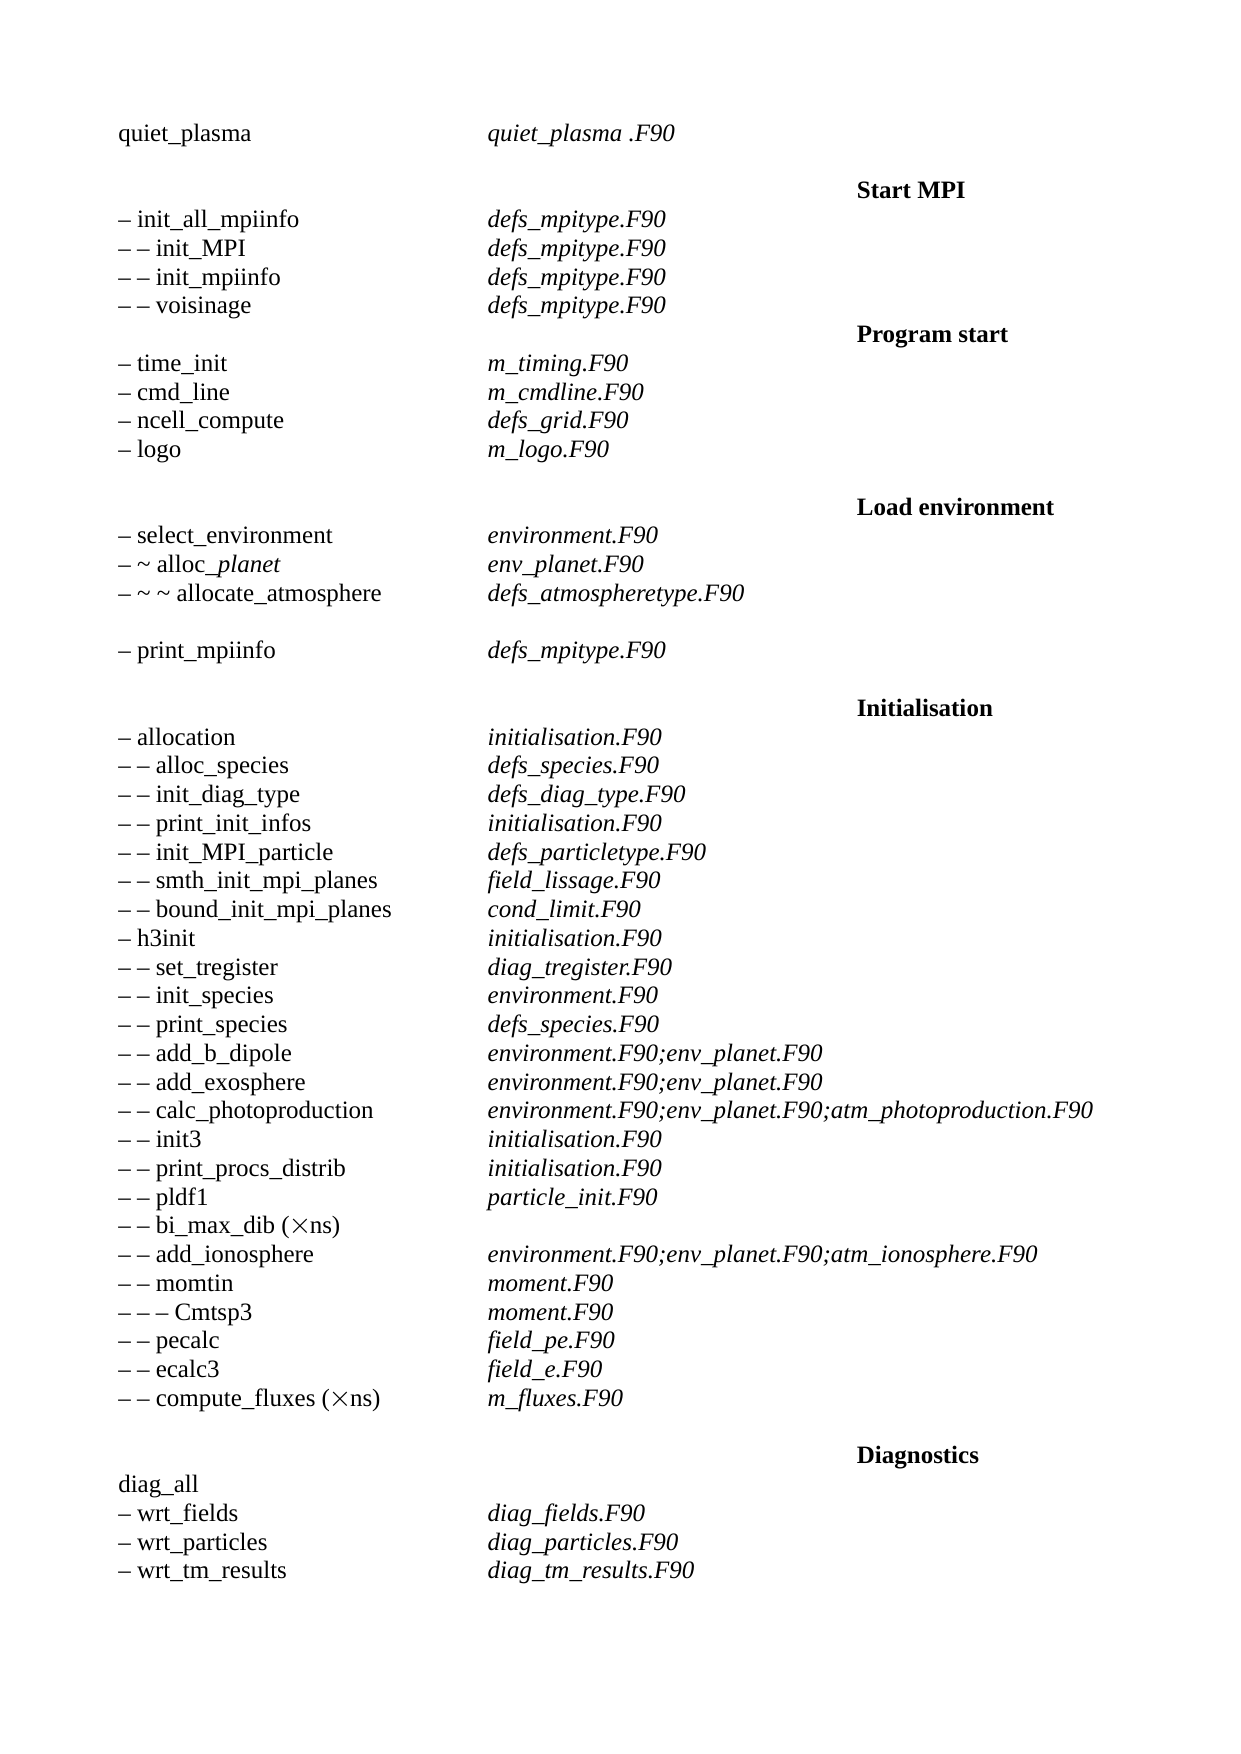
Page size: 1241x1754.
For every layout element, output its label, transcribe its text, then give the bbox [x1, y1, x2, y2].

text – select_environment environment.F90 [118, 521, 1122, 549]
text – init_all_mpiinfo defs_mpitype.F90 [118, 204, 1122, 233]
text – – alloc_species defs_species.F90 [118, 751, 1122, 779]
text – – add_ionosphere environment.F90;env_planet.F90;atm_ionosphere.F90 [118, 1239, 1122, 1268]
text – – init_MPI defs_mpitype.F90 [118, 233, 1122, 262]
text – ~ alloc_planet env_planet.F90 [118, 549, 1122, 578]
text – – add_b_dipole environment.F90;env_planet.F90 [118, 1038, 1122, 1067]
text – – pecalc field_pe.F90 [118, 1326, 1122, 1354]
text – time_init m_timing.F90 [118, 348, 1122, 377]
text Diagnostics [118, 1441, 1122, 1469]
text Load environment [118, 492, 1122, 521]
text – – init3 initialisation.F90 [118, 1124, 1122, 1153]
text diag_all [118, 1469, 1122, 1498]
text – wrt_particles diag_particles.F90 [118, 1527, 1122, 1556]
text – ~ ~ allocate_atmosphere defs_atmospheretype.F90 [118, 578, 1122, 607]
text – h3init initialisation.F90 [118, 923, 1122, 952]
text – – init_species environment.F90 [118, 981, 1122, 1009]
text – wrt_fields diag_fields.F90 [118, 1498, 1122, 1527]
text – – init_diag_type defs_diag_type.F90 [118, 779, 1122, 808]
text – – init_MPI_particle defs_particletype.F90 [118, 837, 1122, 866]
text – – calc_photoproduction environment.F90;env_planet.F90;atm_photoproduction.F90 [118, 1096, 1122, 1124]
text – – pldf1 particle_init.F90 [118, 1182, 1122, 1211]
text – – bound_init_mpi_planes cond_limit.F90 [118, 894, 1122, 923]
text – – init_mpiinfo defs_mpitype.F90 [118, 262, 1122, 291]
text – – compute_fluxes (´ns) m_fluxes.F90 [118, 1383, 1122, 1412]
text – – momtin moment.F90 [118, 1268, 1122, 1297]
text – ncell_compute defs_grid.F90 [118, 406, 1122, 434]
text – – – Cmtsp3 moment.F90 [118, 1297, 1122, 1326]
text – wrt_tm_results diag_tm_results.F90 [118, 1556, 1122, 1584]
text quiet_plasma quiet_plasma .F90 [118, 118, 1122, 147]
text – allocation initialisation.F90 [118, 722, 1122, 751]
text – – ecalc3 field_e.F90 [118, 1354, 1122, 1383]
text – – bi_max_dib (´ns) [118, 1211, 1122, 1239]
text – – add_exosphere environment.F90;env_planet.F90 [118, 1067, 1122, 1096]
text Initialisation [118, 693, 1122, 722]
text – – print_species defs_species.F90 [118, 1009, 1122, 1038]
text – logo m_logo.F90 [118, 434, 1122, 463]
text – – smth_init_mpi_planes field_lissage.F90 [118, 866, 1122, 894]
text – – set_tregister diag_tregister.F90 [118, 952, 1122, 981]
text – cmd_line m_cmdline.F90 [118, 377, 1122, 406]
text – – voisinage defs_mpitype.F90 [118, 291, 1122, 319]
text – print_mpiinfo defs_mpitype.F90 [118, 636, 1122, 664]
text Start MPI [118, 176, 1122, 204]
text – – print_init_infos initialisation.F90 [118, 808, 1122, 837]
text – – print_procs_distrib initialisation.F90 [118, 1153, 1122, 1182]
text Program start [118, 319, 1122, 348]
